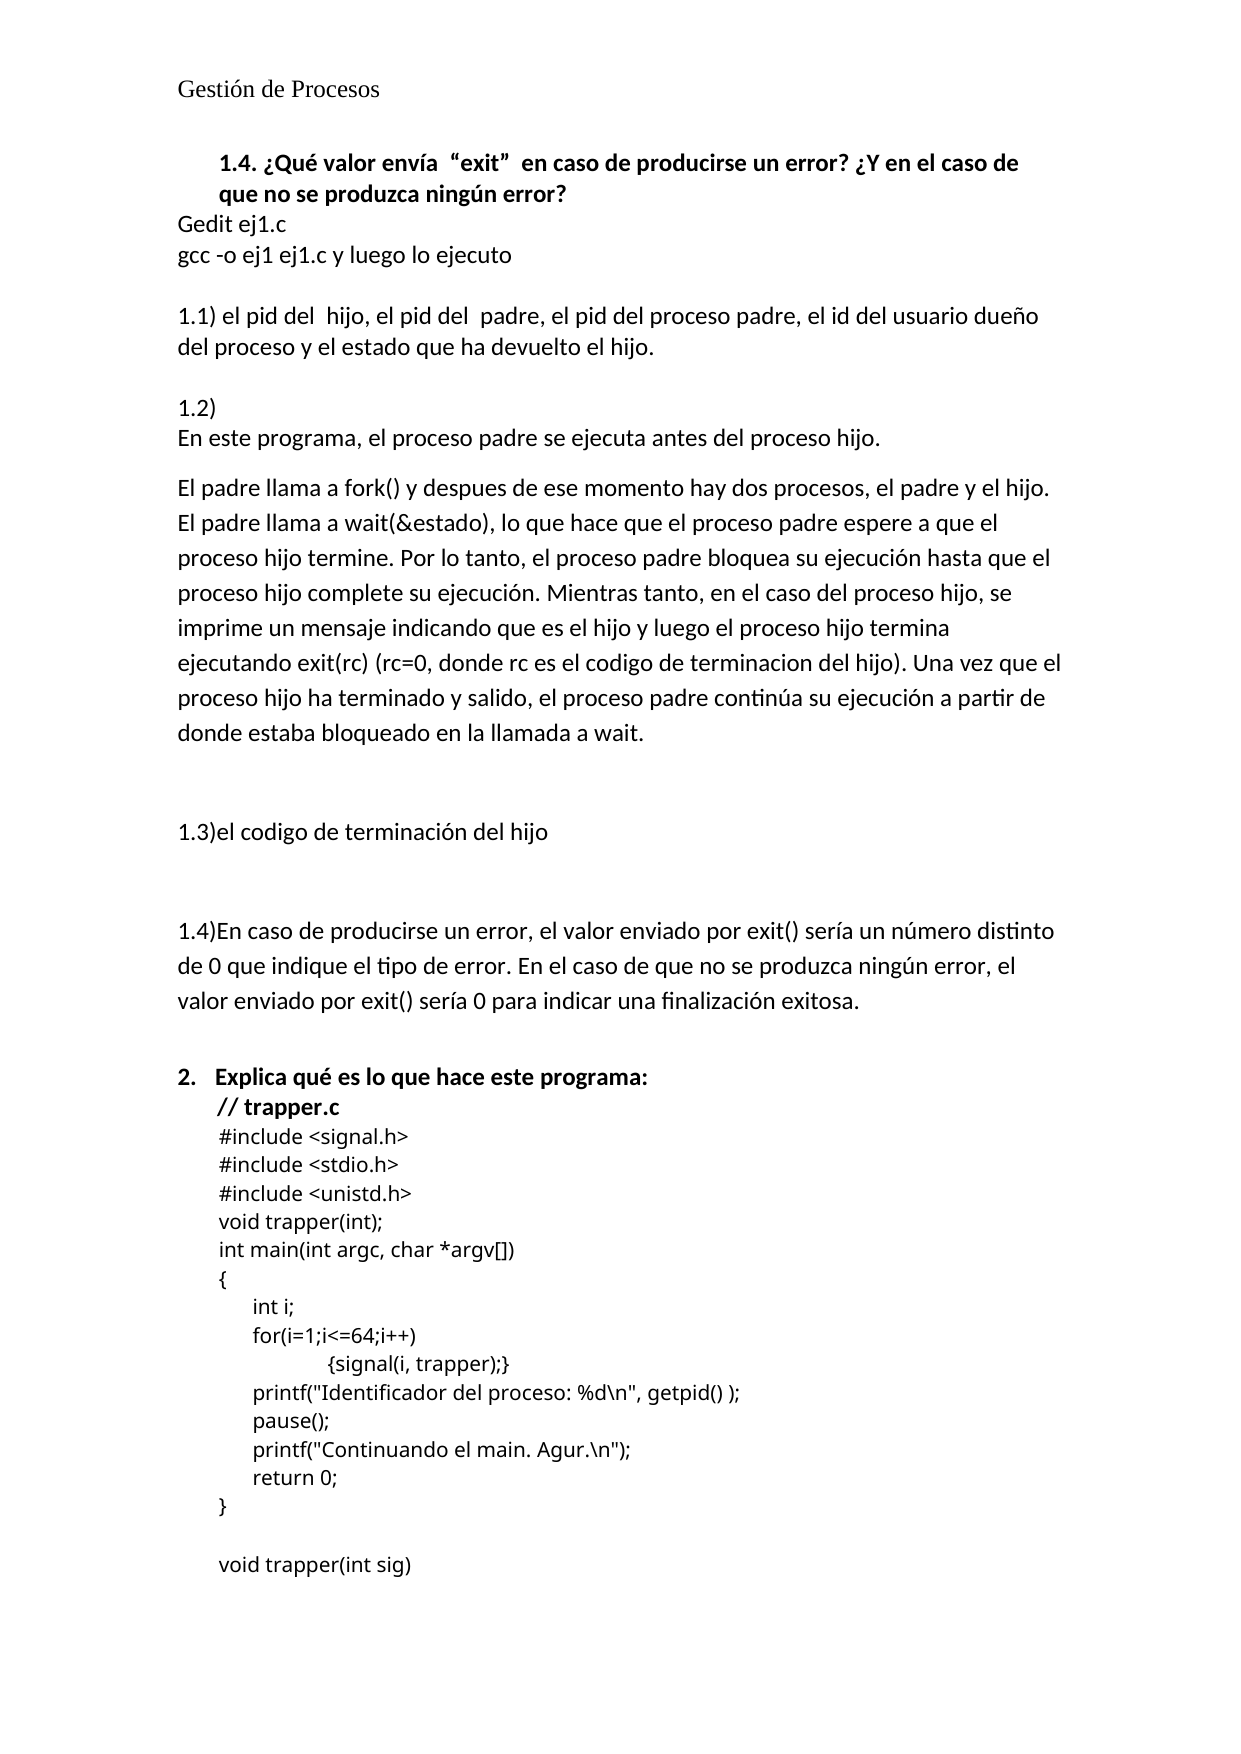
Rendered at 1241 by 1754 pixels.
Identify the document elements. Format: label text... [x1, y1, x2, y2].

text { [177, 1264, 1063, 1292]
text #include <unistd.h> [177, 1179, 1063, 1207]
text #include <signal.h> [177, 1122, 1063, 1150]
text for(i=1;i<=64;i++) [177, 1321, 1063, 1349]
text #include <stdio.h> [177, 1150, 1063, 1179]
text void trapper(int sig) [177, 1551, 1063, 1579]
text int main(int argc, char *argv[]) [177, 1236, 1063, 1264]
text pause(); [177, 1406, 1063, 1435]
table_header Gedit ej1.c gcc -o ej1 ej1.c y luego lo ejecuto 1.1) el pid del hijo, el pid del padre, el pid del proceso padre, el id del usuario dueño del proceso y el estado que ha devuelto el hijo. 1.2) En este programa, el proceso padre se ejecuta antes del proceso hijo. El padre llama a fork() y despues de ese momento hay dos procesos, el padre y el hijo. El padre llama a wait(&estado), lo que hace que el proceso padre espere a que el proceso hijo termine. Por lo tanto, el proceso padre bloquea su ejecución hasta que el proceso hijo complete su ejecución. Mientras tanto, en el caso del proceso hijo, se imprime un mensaje indicando que es el hijo y luego el proceso hijo termina ejecutando exit(rc) (rc=0, donde rc es el codigo de terminacion del hijo). Una vez que el proceso hijo ha terminado y salido, el proceso padre continúa su ejecución a partir de donde estaba bloqueado en la llamada a wait. 1.3)el codigo de terminación del hijo 1.4)En caso de producirse un error, el valor enviado por exit() sería un número distinto de 0 que indique el tipo de error. En el caso de que no se produzca ningún error, el valor enviado por exit() sería 0 para indicar una finalización exitosa. [177, 209, 1063, 1030]
list Explica qué es lo que hace este programa: [177, 1061, 1063, 1091]
text } [177, 1492, 1063, 1520]
text 1.4. ¿Qué valor envía “exit” en caso de producirse un error? ¿Y en el caso de que no se produzca ningún error? [218, 148, 1063, 209]
text // trapper.c [177, 1091, 1063, 1122]
text {signal(i, trapper);} [177, 1349, 1063, 1378]
text void trapper(int); [177, 1207, 1063, 1236]
text int i; [177, 1292, 1063, 1321]
text return 0; [177, 1463, 1063, 1492]
text printf("Identificador del proceso: %d\n", getpid() ); [177, 1378, 1063, 1406]
text printf("Continuando el main. Agur.\n"); [177, 1435, 1063, 1463]
